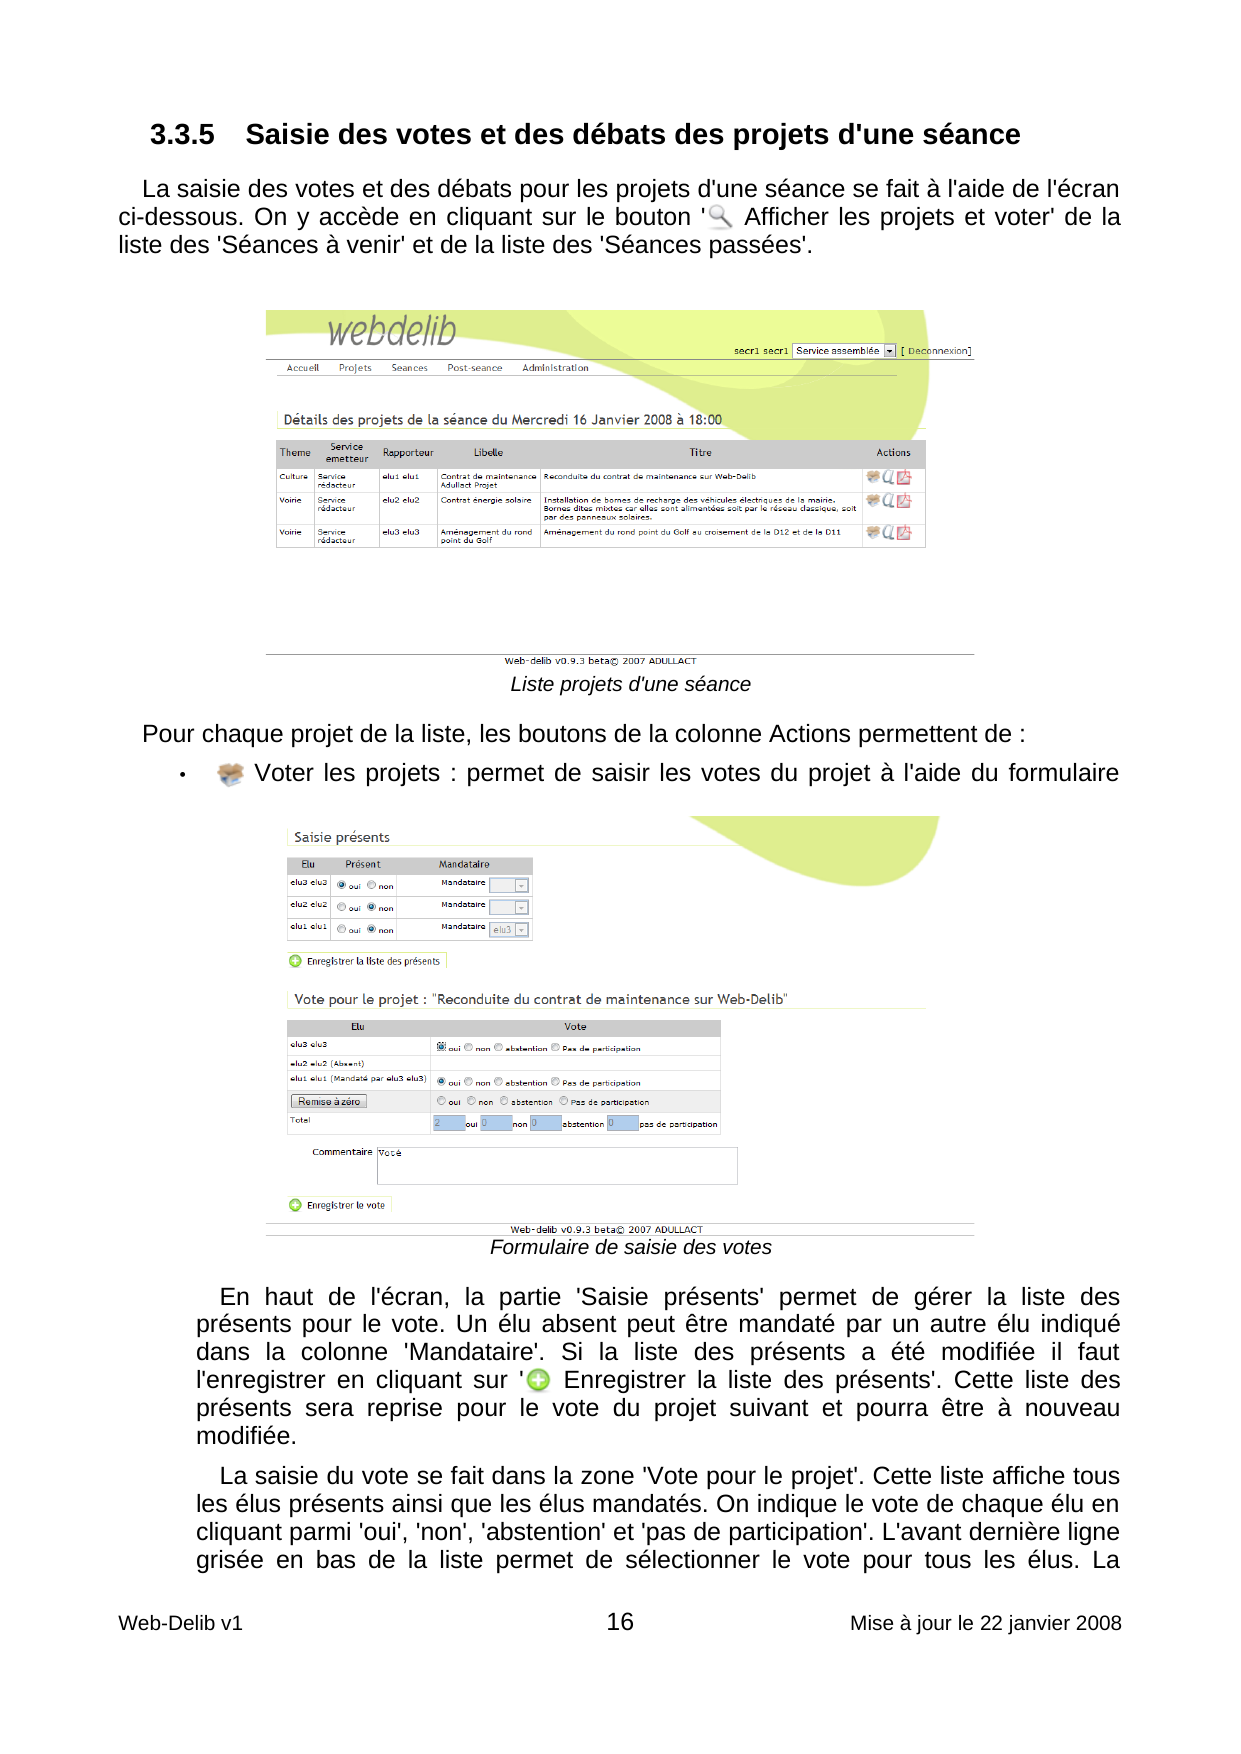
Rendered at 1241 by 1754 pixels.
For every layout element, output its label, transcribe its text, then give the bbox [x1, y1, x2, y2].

text En haut de l'écran, la partie 'Saisie présents' permet de gérer la liste des présents pour le vote. Un élu absent peut être mandaté par un autre élu indiqué dans la colonne 'Mandataire'. Si la liste des présents a été modifiée il faut l'enregistrer en cliquant sur ' Enregistrer la liste des présents'. Cette liste des présents sera reprise pour le vote du projet suivant et pourra être à nouveau modifiée. [196, 1282, 1122, 1450]
text Pour chaque projet de la liste, les boutons de la colonne Actions permettent de : [118, 719, 1122, 747]
list Voter les projets : permet de saisir les votes du projet à l'aide du formulaire suivant : [156, 759, 1122, 817]
text La saisie des votes et des débats pour les projets d'une séance se fait à l'aide de l'écran ci-dessous. On y accède en cliquant sur le bouton ' Afficher les projets et voter' de la liste des 'Séances à venir' et de la liste des 'Séances passées'. [118, 175, 1122, 259]
text La saisie du vote se fait dans la zone 'Vote pour le projet'. Cette liste affiche tous les élus présents ainsi que les élus mandatés. On indique le vote de chaque élu en cliquant parmi 'oui', 'non', 'abstention' et 'pas de participation'. L'avant dernière ligne grisée en bas de la liste permet de sélectionner le vote pour tous les élus. La [196, 1462, 1122, 1573]
picture [265, 310, 975, 673]
picture [265, 816, 975, 1236]
text Liste projets d'une séance [118, 310, 1122, 696]
picture [216, 761, 245, 789]
subtitle Saisie des votes et des débats des projets d'une séance [118, 118, 1122, 151]
picture [524, 1366, 553, 1394]
text Formulaire de saisie des votes [118, 829, 1122, 1259]
picture [707, 203, 735, 231]
